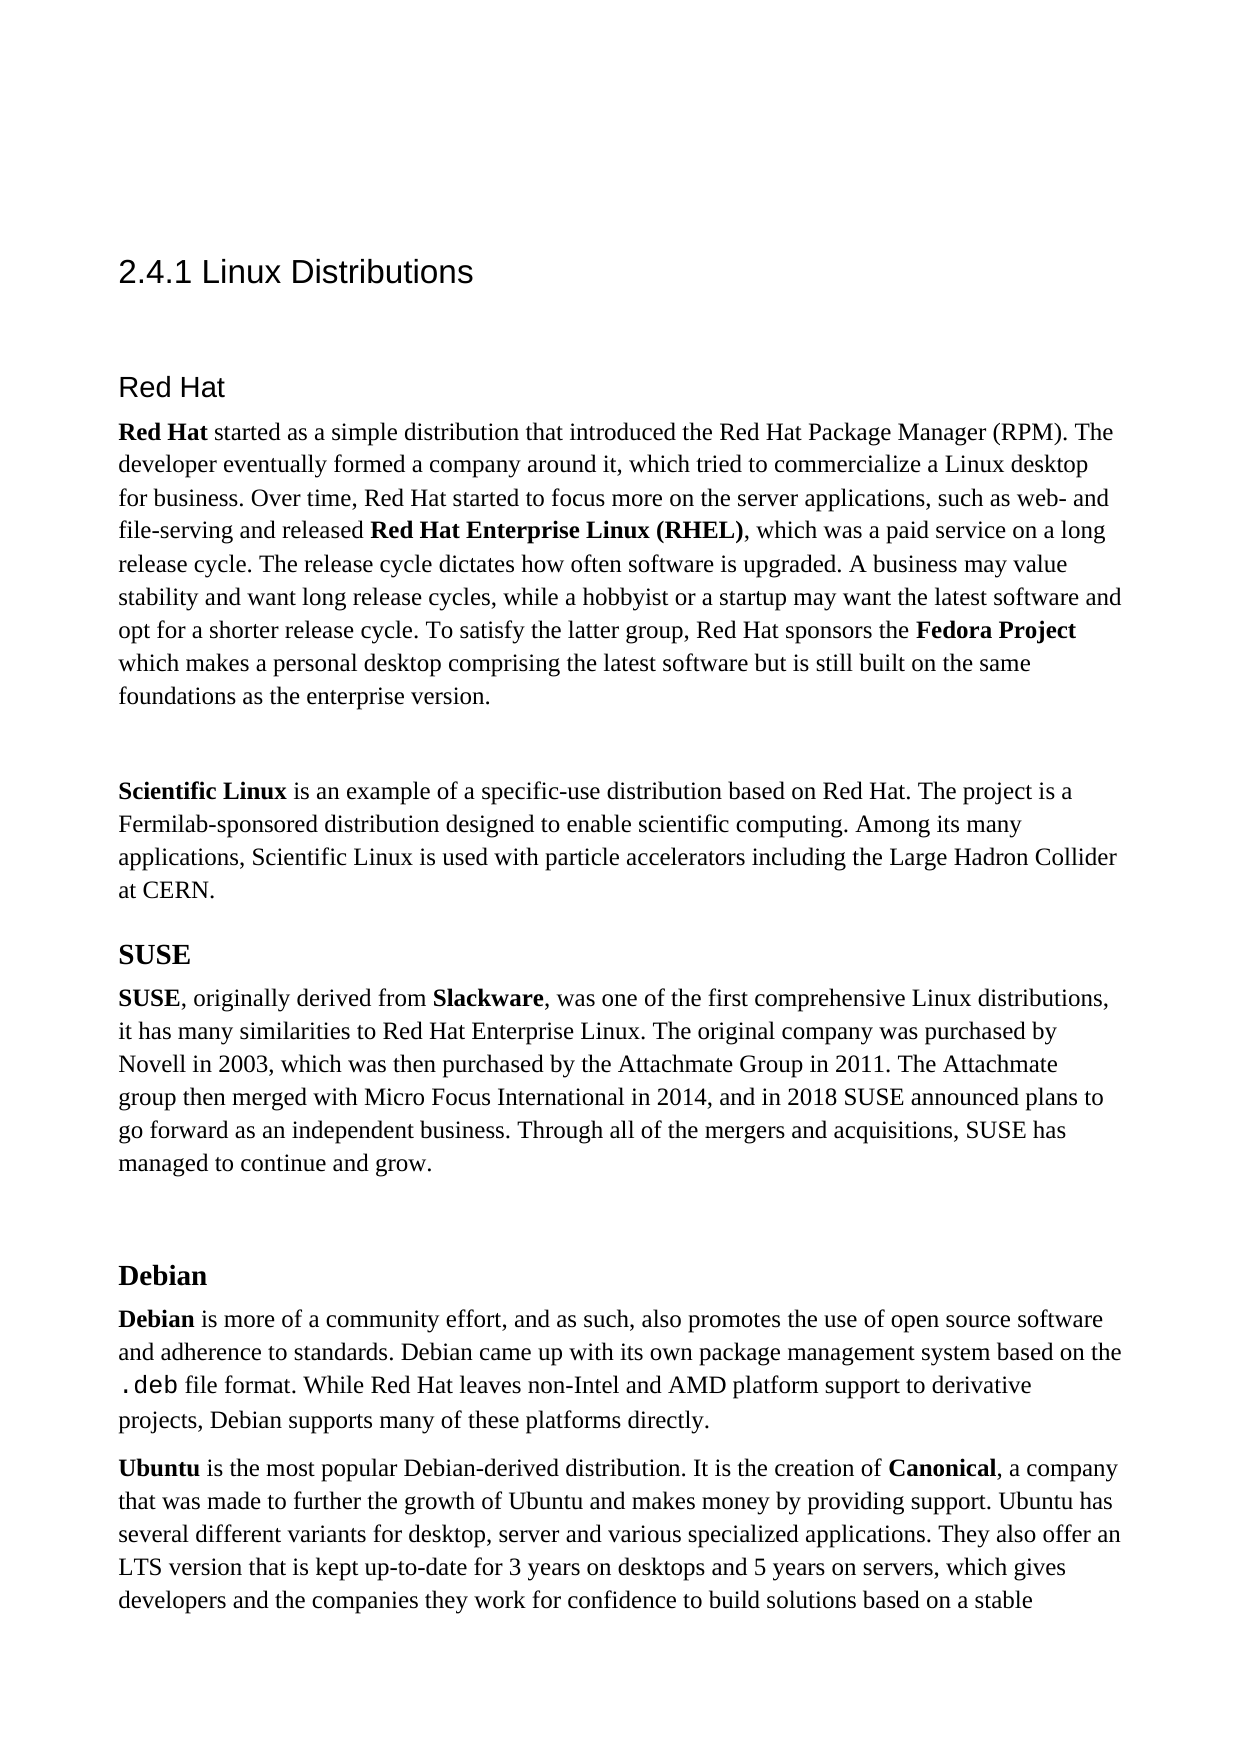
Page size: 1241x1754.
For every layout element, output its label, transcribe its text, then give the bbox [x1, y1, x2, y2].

subtitle Debian [118, 1258, 1122, 1292]
text Scientific Linux is an example of a specific-use distribution based on Red Hat. The project is a Fermilab-sponsored distribution designed to enable scientific computing. Among its many applications, Scientific Linux is used with particle accelerators including the Large Hadron Collider at CERN. [118, 776, 1122, 904]
subtitle Red Hat [118, 371, 1122, 404]
subtitle SUSE [118, 937, 1122, 971]
text Ubuntu is the most popular Debian-derived distribution. It is the creation of Canonical, a company that was made to further the growth of Ubuntu and makes money by providing support. Ubuntu has several different variants for desktop, server and various specialized applications. They also offer an LTS version that is kept up-to-date for 3 years on desktops and 5 years on servers, which gives developers and the companies they work for confidence to build solutions based on a stable [118, 1453, 1122, 1614]
text Red Hat started as a simple distribution that introduced the Red Hat Package Manager (RPM). The developer eventually formed a company around it, which tried to commercialize a Linux desktop for business. Over time, Red Hat started to focus more on the server applications, such as web- and file-serving and released Red Hat Enterprise Linux (RHEL), which was a paid service on a long release cycle. The release cycle dictates how often software is upgraded. A business may value stability and want long release cycles, while a hobbyist or a startup may want the latest software and opt for a shorter release cycle. To satisfy the latter group, Red Hat sponsors the Fedora Project which makes a personal desktop comprising the latest software but is still built on the same foundations as the enterprise version. [118, 417, 1122, 709]
text SUSE, originally derived from Slackware, was one of the first comprehensive Linux distributions, it has many similarities to Red Hat Enterprise Linux. The original company was purchased by Novell in 2003, which was then purchased by the Attachmate Group in 2011. The Attachmate group then merged with Micro Focus International in 2014, and in 2018 SUSE announced plans to go forward as an independent business. Through all of the mergers and acquisitions, SUSE has managed to continue and grow. [118, 983, 1122, 1177]
subtitle 2.4.1 Linux Distributions [118, 252, 1122, 290]
text Debian is more of a community effort, and as such, also promotes the use of open source software and adherence to standards. Debian came up with its own package management system based on the .deb file format. While Red Hat leaves non-Intel and AMD platform support to derivative projects, Debian supports many of these platforms directly. [118, 1304, 1122, 1434]
